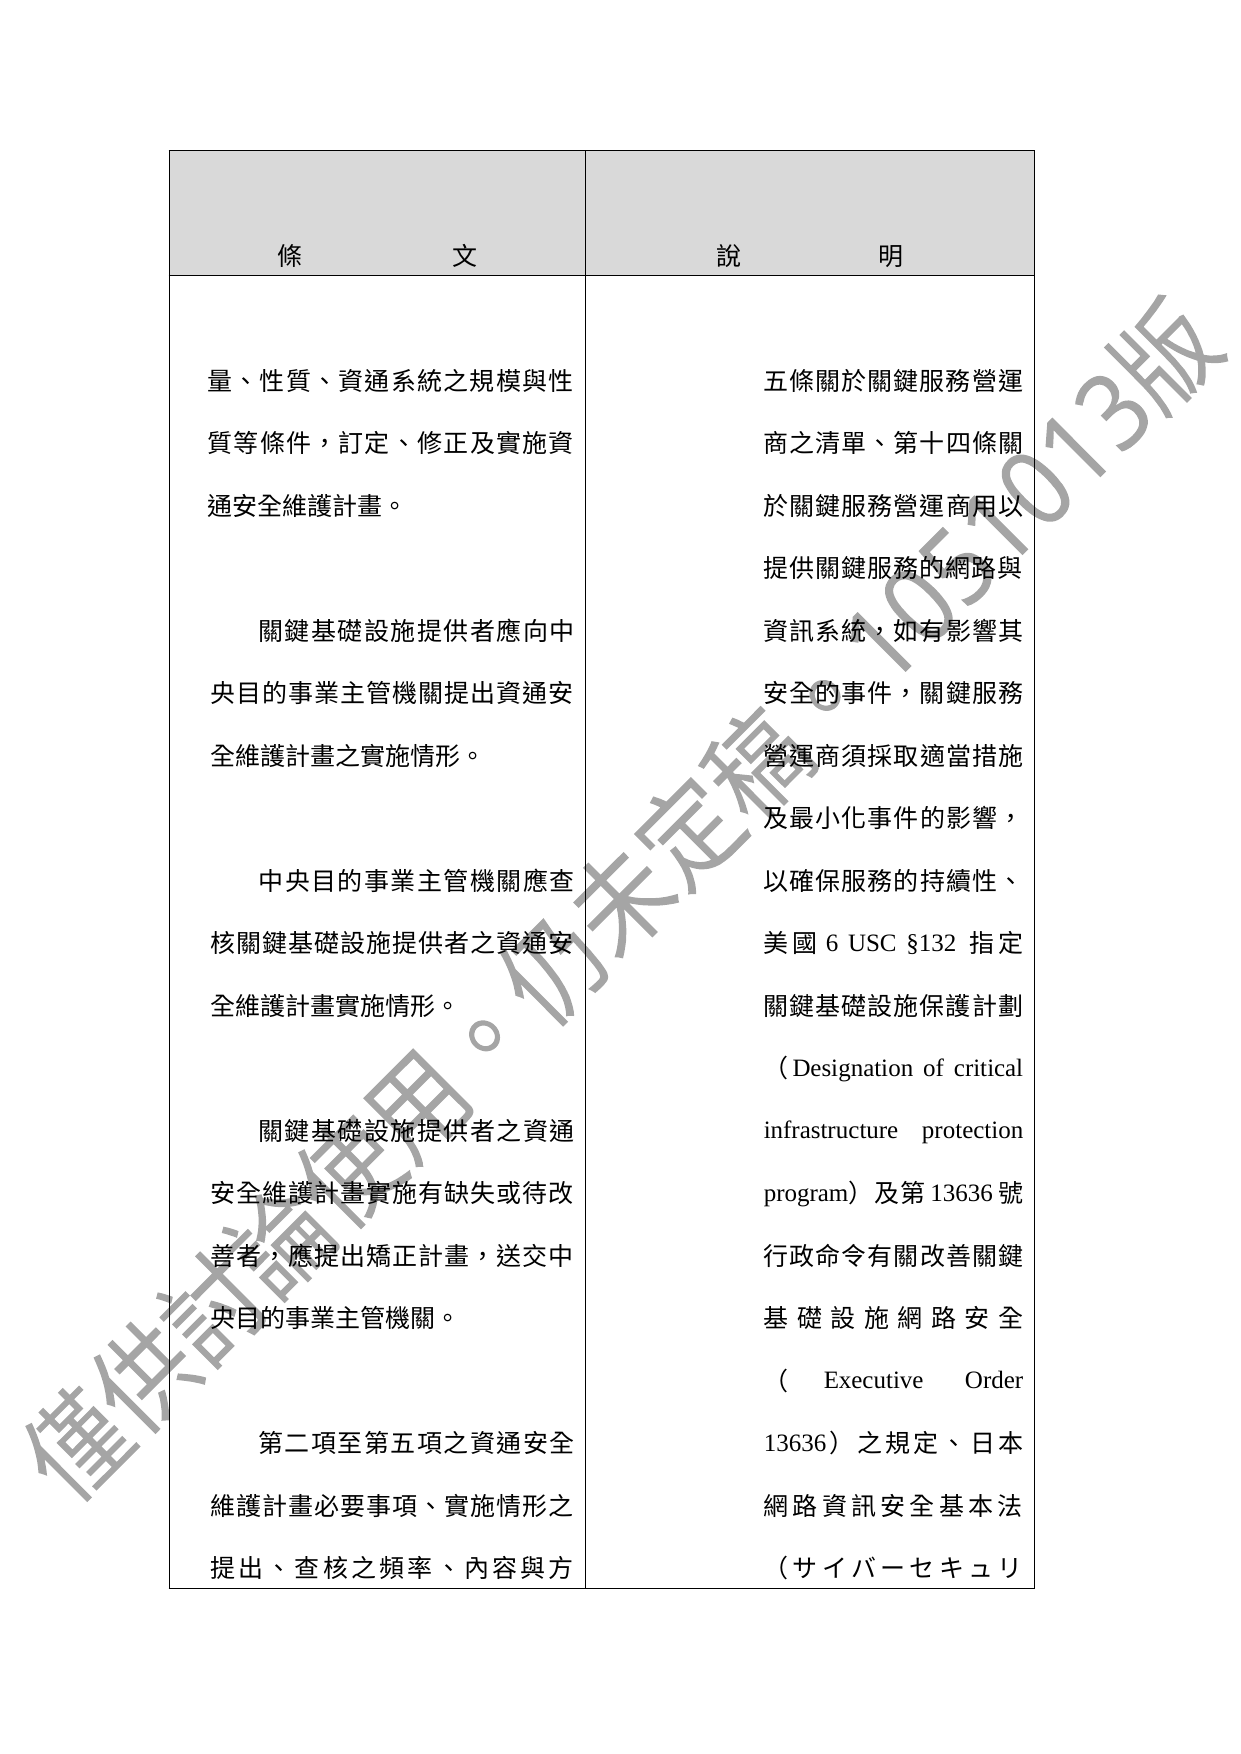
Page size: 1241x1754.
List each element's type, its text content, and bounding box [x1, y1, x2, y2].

table_cell 五條關於關鍵服務營運商之清單、第十四條關於關鍵服務營運商用以提供關鍵服務的網路與資訊系統，如有影響其安全的事件，關鍵服務營運商須採取適當措施及最小化事件的影響，以確保服務的持續性、美國6 USC §132 指定關鍵基礎設施保護計劃（Designation of critical infrastructure protection program）及第13636號行政命令有關改善關鍵基礎設施網路安全（Executive Order 13636）之規定、日本網路資訊安全基本法（サイバーセキュリ [586, 276, 1034, 1588]
table_header 說 明 [586, 151, 1034, 275]
table_header 條 文 [170, 151, 585, 275]
table_cell 量、性質、資通系統之規模與性質等條件，訂定、修正及實施資通安全維護計畫。 關鍵基礎設施提供者應向中央目的事業主管機關提出資通安全維護計畫之實施情形。 中央目的事業主管機關應查核關鍵基礎設施提供者之資通安全維護計畫實施情形。 關鍵基礎設施提供者之資通安全維護計畫實施有缺失或待改善者，應提出矯正計畫，送交中央目的事業主管機關。 第二項至第五項之資通安全維護計畫必要事項、實施情形之提出、查核之頻率、內容與方 [170, 276, 585, 1588]
